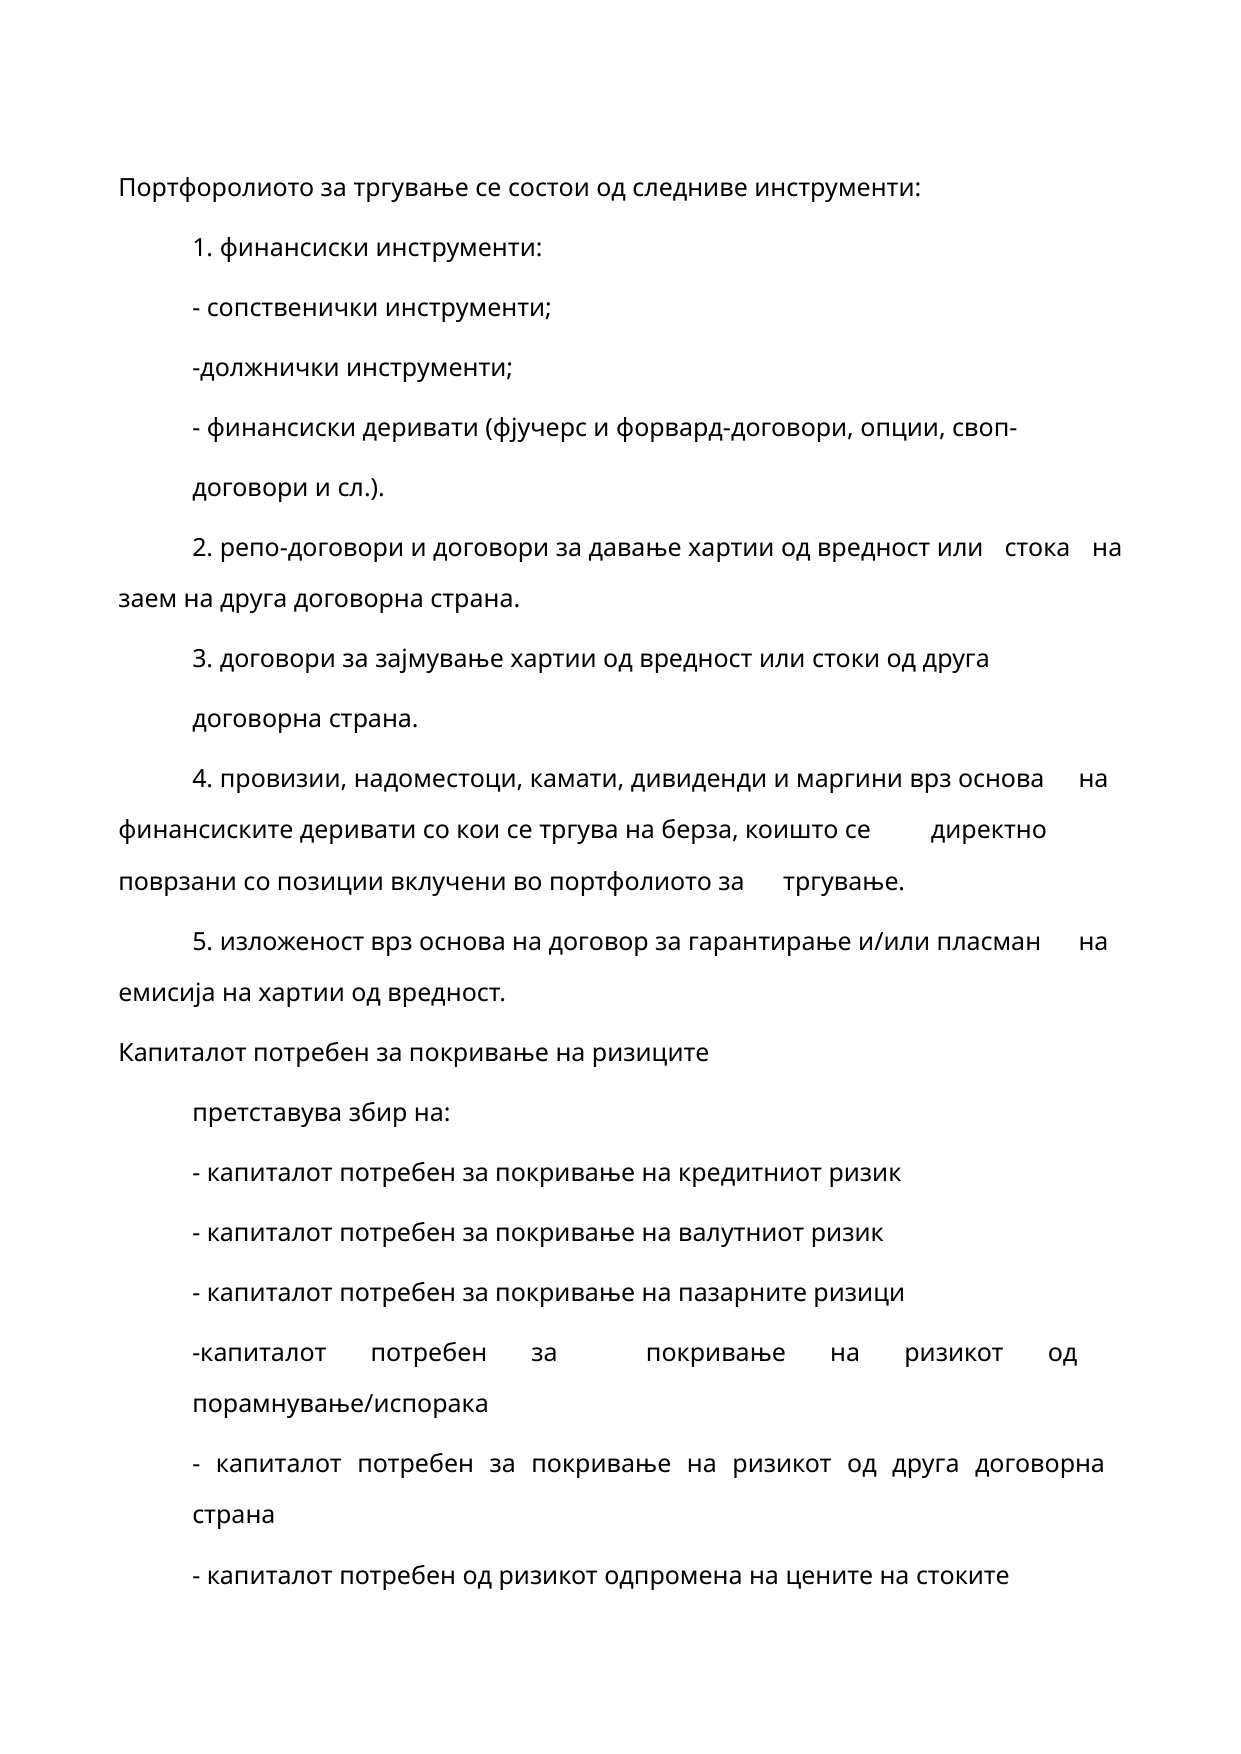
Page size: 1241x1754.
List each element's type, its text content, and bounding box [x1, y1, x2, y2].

text Портфоролиото за тргување се состои од следниве инструменти: [118, 118, 1122, 203]
text 5. изложеност врз основа на договор за гарантирање и/или пласман на емисија на хартии од вредност. [118, 923, 1122, 1008]
text - капиталот потребен за покривање на кредитниот ризик [118, 1155, 1122, 1189]
text -капиталот потребен за покривање на ризикот од порамнување/испорака [118, 1335, 1122, 1420]
text претставува збир на: [118, 1094, 1122, 1129]
text - капиталот потребен за покривање на пазарните ризици [118, 1275, 1122, 1309]
text 1. финансиски инструменти: [118, 229, 1122, 263]
text договори и сл.). [118, 470, 1122, 504]
text Капиталот потребен за покривање на ризиците [118, 1034, 1122, 1068]
text 4. провизии, надоместоци, камати, дивиденди и маргини врз основа на финансиските деривати со кои се тргува на берза, коишто се директно поврзани со позиции вклучени во портфолиото за тргување. [118, 761, 1122, 897]
text - финансиски деривати (фјучерс и форвард-договори, опции, своп- [118, 409, 1122, 444]
text - сопственички инструменти; [118, 289, 1122, 323]
text -должнички инструменти; [118, 349, 1122, 383]
text - капиталот потребен за покривање на ризикот од друга договорна страна [118, 1446, 1122, 1531]
text 3. договори за зајмување хартии од вредност или стоки од друга [118, 641, 1122, 675]
text - капиталот потребен од ризикот одпромена на цените на стоките [118, 1557, 1122, 1591]
text договорна страна. [118, 701, 1122, 735]
text 2. репо-договори и договори за давање хартии од вредност или стока на заем на друга договорна страна. [118, 530, 1122, 615]
text - капиталот потребен за покривање на валутниот ризик [118, 1215, 1122, 1249]
